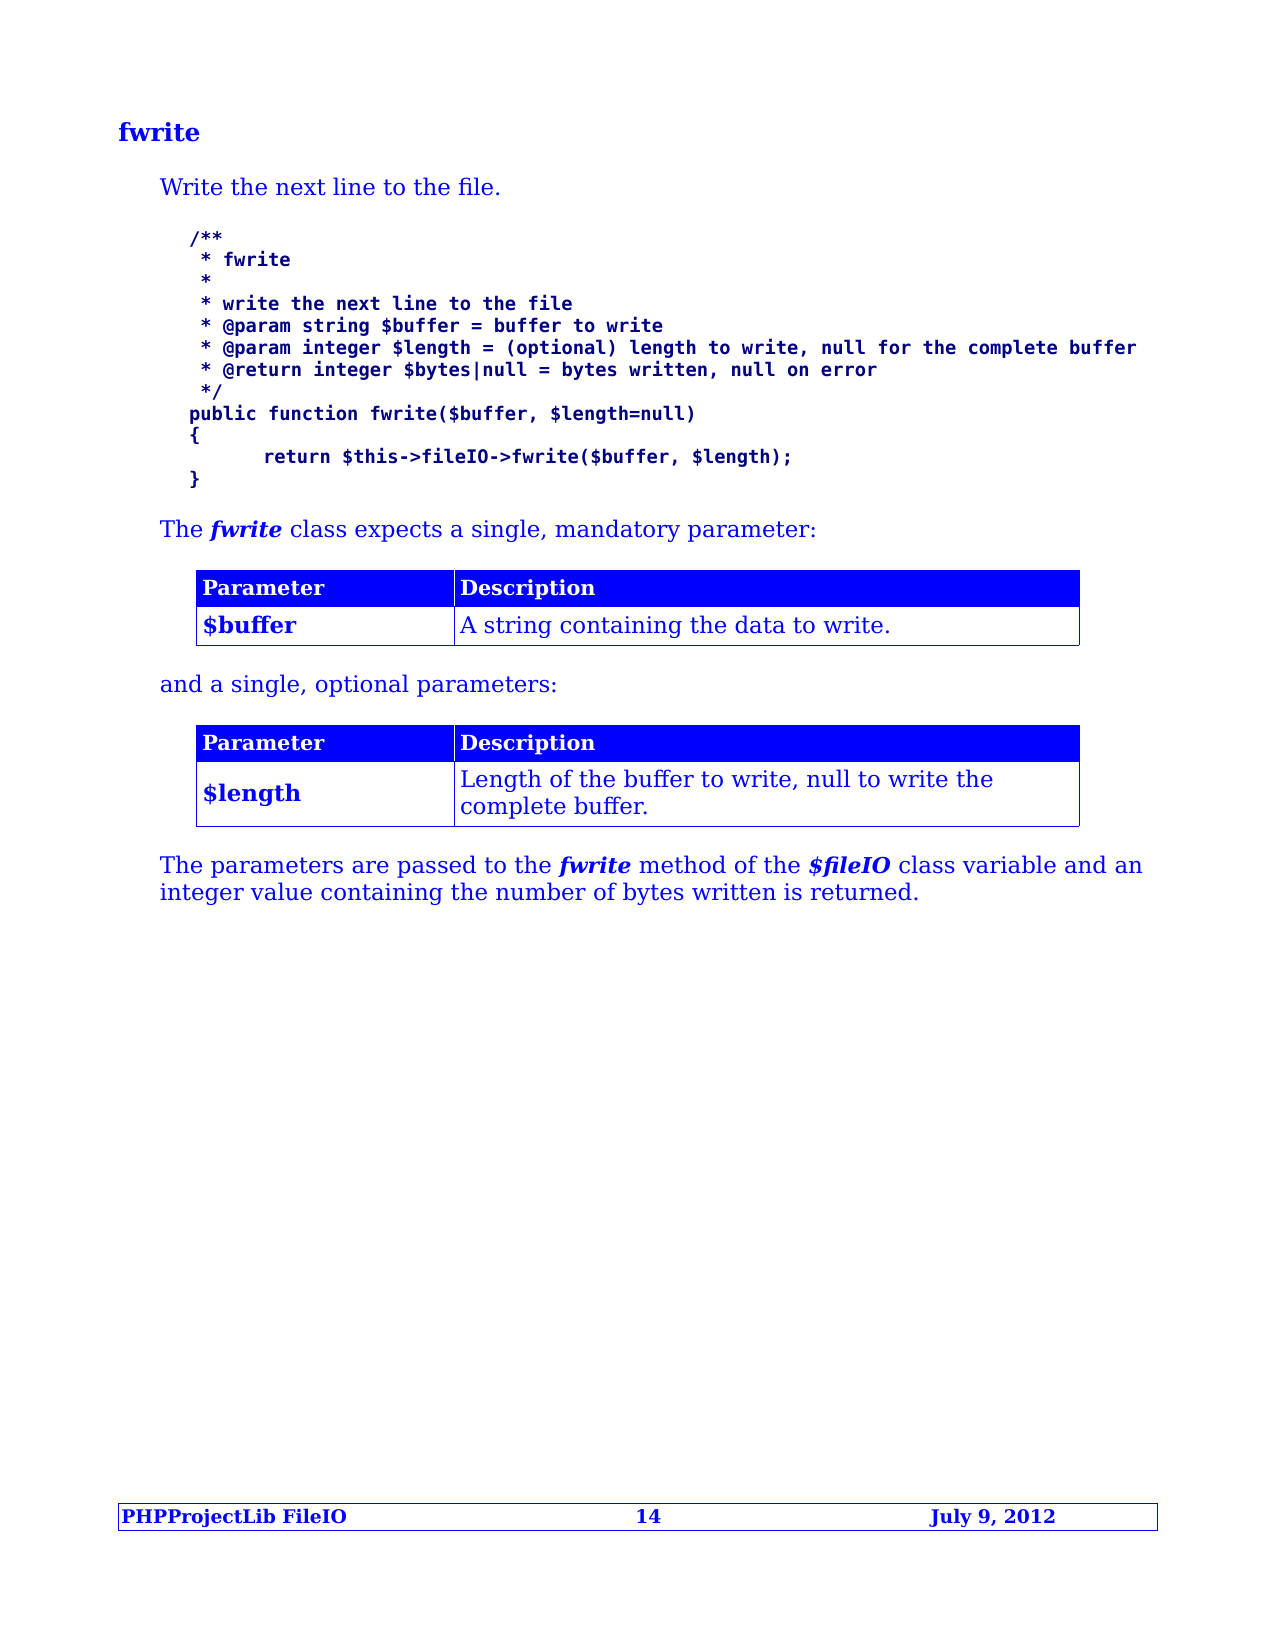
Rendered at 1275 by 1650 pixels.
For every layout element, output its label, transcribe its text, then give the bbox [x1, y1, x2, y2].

text and a single, optional parameters: [159, 671, 1157, 698]
list */ [189, 381, 1157, 402]
list * @param integer $length = (optional) length to write, null for the complete buffer [189, 337, 1157, 359]
list /** [189, 227, 1157, 249]
list * [189, 271, 1157, 293]
table_cell Length of the buffer to write, null to write the complete buffer. [455, 762, 1079, 826]
table_cell $buffer [197, 607, 454, 644]
list } [189, 468, 1157, 490]
list * @param string $buffer = buffer to write [189, 315, 1157, 337]
table_cell A string containing the data to write. [455, 607, 1079, 644]
table_header Parameter [197, 571, 454, 606]
table_header Description [455, 571, 1079, 606]
list public function fwrite($buffer, $length=null) [189, 402, 1157, 424]
list * @return integer $bytes|null = bytes written, null on error [189, 359, 1157, 381]
title fwrite [118, 118, 1157, 147]
table_header Description [455, 726, 1079, 761]
table_header Parameter [197, 726, 454, 761]
text Write the next line to the file. [159, 174, 1157, 201]
list return $this->fileIO->fwrite($buffer, $length); [189, 446, 1157, 468]
list { [189, 424, 1157, 446]
list * fwrite [189, 249, 1157, 271]
text The fwrite class expects a single, mandatory parameter: [159, 517, 1157, 543]
text The parameters are passed to the fwrite method of the $fileIO class variable and an integer value containing the number of bytes written is returned. [159, 852, 1157, 906]
table_cell $length [197, 762, 454, 826]
list * write the next line to the file [189, 293, 1157, 315]
